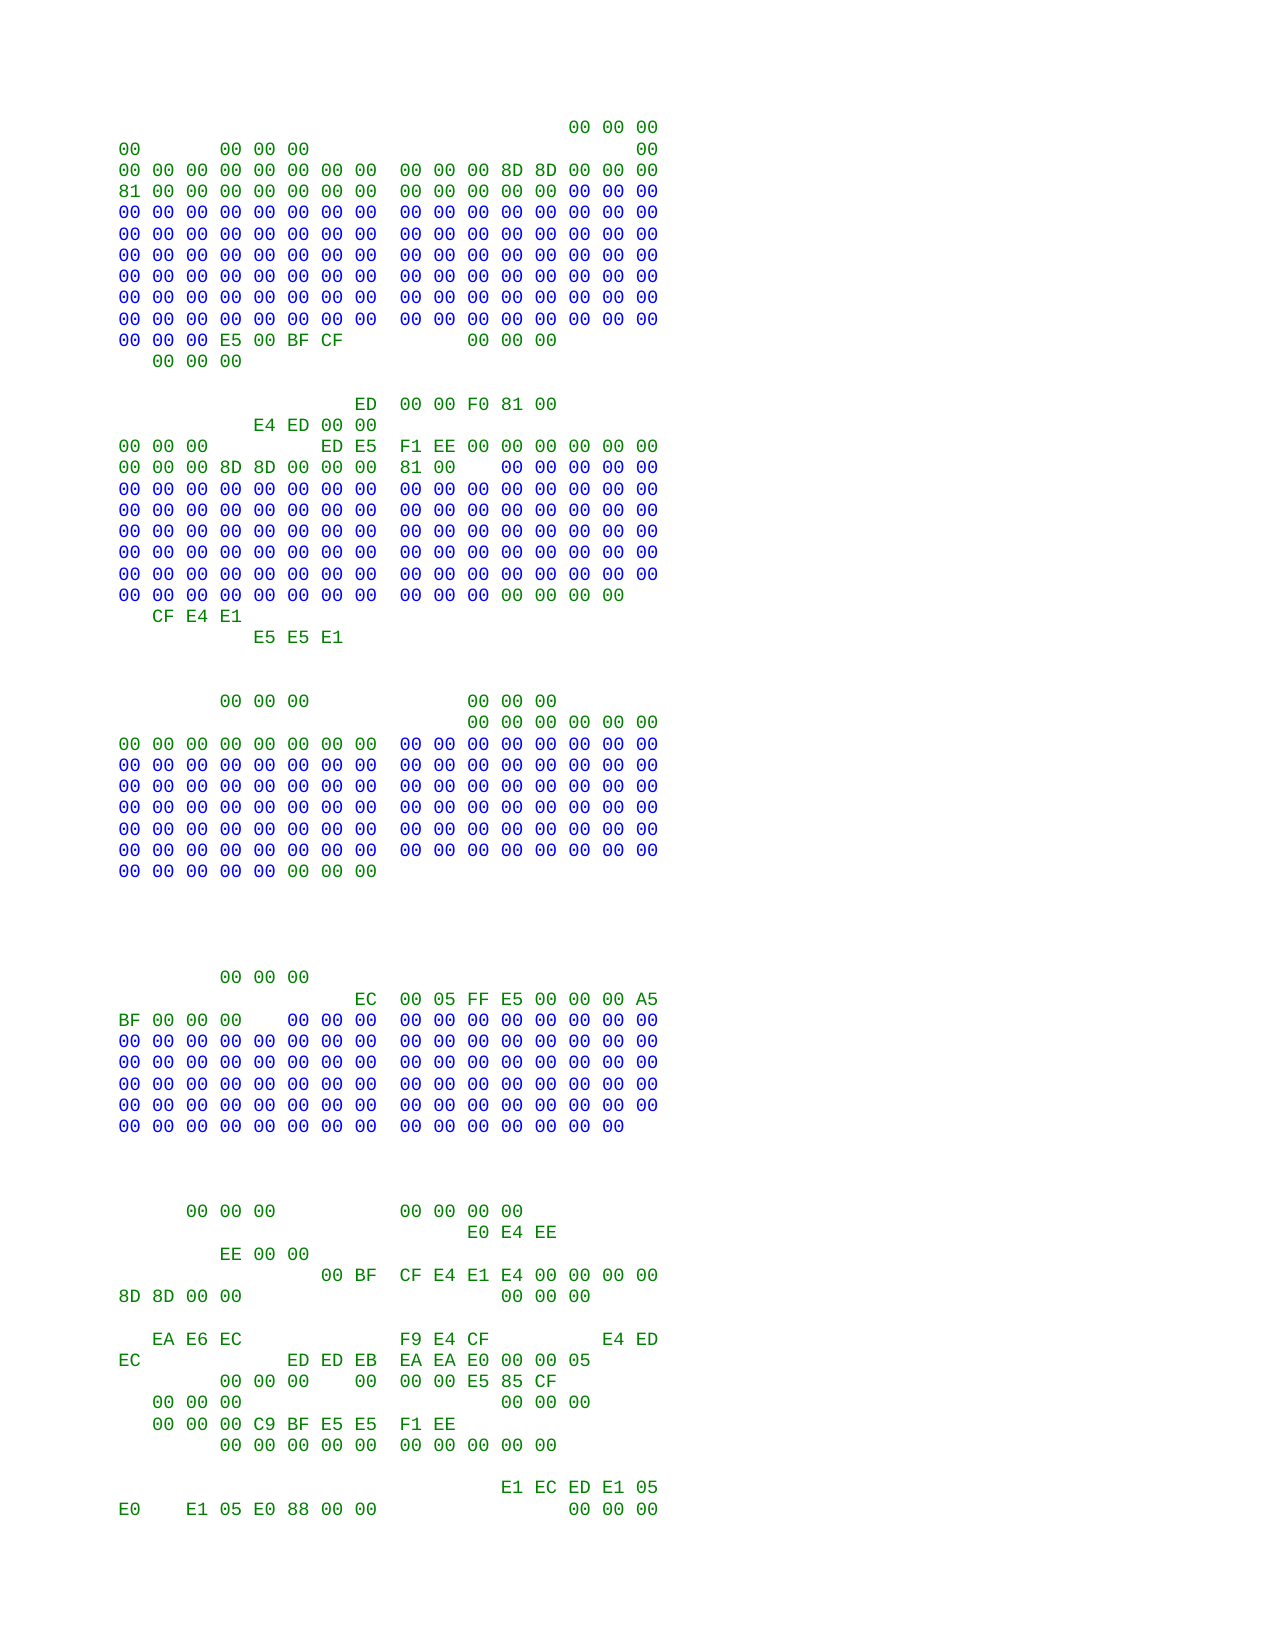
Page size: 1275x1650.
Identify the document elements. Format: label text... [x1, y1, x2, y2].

text E5 F9 CF EE 00 00 C9 E5 81 81 E4 92 F9 81 E4 E1 [118, 1244, 1157, 1266]
text 00 00 00 00 00 00 00 00 00 00 00 00 00 00 00 00 [118, 777, 1157, 798]
text 00 00 00 00 00 00 00 00 00 00 00 00 00 00 00 00 [118, 543, 1157, 564]
text E0 90 EA 00 00 00 78 00 00 00 E5 85 CF EB E5 ED [118, 1372, 1157, 1393]
text 00 00 00 00 00 00 00 00 00 00 00 00 00 00 00 00 [118, 734, 1157, 756]
text 00 00 00 00 00 00 00 00 00 00 00 00 00 00 00 00 [118, 522, 1157, 543]
text 00 00 00 00 00 00 00 00 00 00 00 00 00 00 00 00 [118, 564, 1157, 586]
text 00 00 00 00 00 00 00 00 00 00 00 00 00 00 00 00 [118, 267, 1157, 288]
text F0 BF EE EC EB EB E4 E4 E1 EB A5 EC E4 E0 00 05 [118, 671, 1157, 692]
text 00 00 00 00 00 00 00 00 00 00 00 00 00 00 00 F9 [118, 586, 1157, 607]
text 00 00 00 00 00 00 00 00 00 00 00 00 00 00 00 00 [118, 1074, 1157, 1096]
text E4 83 E1 00 00 00 00 00 00 00 00 00 00 C7 87 3F [118, 1436, 1157, 1457]
text E0 05 E1 05 E0 88 00 00 05 EA BF ED ED 00 00 00 [118, 1499, 1157, 1521]
text 00 00 00 00 00 00 00 00 00 00 00 00 00 00 00 00 [118, 1032, 1157, 1053]
text 00 00 00 8D 8D 00 00 00 81 00 88 00 00 00 00 00 [118, 458, 1157, 479]
text 8D 8D 00 00 12 04 7F 87 C9 A5 00 00 00 00 E8 E0 [118, 1287, 1157, 1308]
text ED E5 E5 A5 66 F9 F9 ED 00 00 F0 81 00 BF E5 ED [118, 394, 1157, 416]
text EB E6 EA ED EE EC E4 E8 E1 E4 EC E1 E7 E0 E1 05 [118, 1181, 1157, 1202]
text 00 00 00 00 00 00 00 00 00 00 00 00 00 00 00 00 [118, 246, 1157, 267]
text 00 00 00 00 00 00 00 00 00 00 00 00 00 00 00 00 [118, 501, 1157, 522]
text 92 EB E0 E4 E1 E8 BE EC 00 05 FF E5 00 00 00 A5 [118, 989, 1157, 1011]
text 00 00 00 00 00 00 00 00 00 00 00 00 00 00 00 00 [118, 819, 1157, 841]
text E6 EA E4 E0 E8 E3 05 E9 05 05 05 E8 E4 E1 FF E5 [118, 1159, 1157, 1181]
text 00 00 00 00 00 00 00 00 00 00 00 00 00 00 00 00 [118, 756, 1157, 777]
text E9 EB 00 00 00 E0 EE E1 00 00 00 00 F1 E0 DB 05 [118, 1202, 1157, 1223]
text 00 00 00 00 00 00 00 00 00 00 00 00 00 00 00 00 [118, 288, 1157, 309]
text EC E8 E9 F0 A5 ED ED EB EA EA E0 00 00 05 F0 BF [118, 1351, 1157, 1372]
text E1 EC ED E4 E4 E5 E3 05 00 EB E1 E0 E0 E0 05 EA [118, 883, 1157, 904]
text 00 00 00 00 00 00 00 00 00 00 00 00 00 00 00 00 [118, 309, 1157, 331]
text E5 00 00 00 05 E3 E0 E5 E4 FF EA A5 ED EE E0 E4 [118, 352, 1157, 373]
text E0 85 81 92 81 D2 00 BF CF E4 E1 E4 00 00 00 00 [118, 1266, 1157, 1287]
text E1 E3 E1 E5 ED ED EB E4 ED EC E0 E4 EE F9 00 A5 [118, 1223, 1157, 1244]
text 00 00 00 00 00 00 00 00 00 00 00 00 00 00 00 00 [118, 1053, 1157, 1074]
text E0 E9 EB DB FF E4 F1 E0 EE EC E0 E1 EC ED E1 05 [118, 1478, 1157, 1499]
text E5 90 E0 F0 EB E4 EE E5 E0 E4 EB E1 FF FF 00 EB [118, 926, 1157, 947]
text E4 CF E4 E1 EB E5 E5 E1 05 E0 05 E1 F0 ED E0 E0 [118, 607, 1157, 628]
text 05 EA E6 EC 00 BF 90 EC F9 E4 CF E3 E4 E5 E4 ED [118, 1329, 1157, 1351]
text 00 00 00 00 00 00 00 00 00 00 00 00 00 00 00 8D [118, 1117, 1157, 1138]
text EB E0 05 E9 E4 F1 E1 E9 E0 E4 E0 F0 EA E6 EC E5 [118, 904, 1157, 926]
text 00 00 00 00 00 00 00 00 00 00 00 00 00 00 00 00 [118, 798, 1157, 819]
text 00 00 00 00 00 00 00 00 00 00 00 00 00 00 00 00 [118, 1096, 1157, 1117]
text 00 F0 81 00 00 00 F0 F1 E5 E5 F0 ED E5 F1 EE 00 [118, 139, 1157, 161]
text 00 00 00 00 00 00 00 00 00 00 00 00 00 00 00 00 [118, 479, 1157, 501]
text 00 00 00 E5 00 BF CF E4 E1 E4 00 00 00 EE E0 EB [118, 331, 1157, 352]
text F9 ED EA 00 00 00 BF 81 BF BF E5 00 92 92 A5 F9 [118, 968, 1157, 989]
text E4 ED E9 E7 E5 E5 E1 EB EB 05 F0 BF E4 F0 F1 EA [118, 628, 1157, 649]
text E4 BF BD DB EA E1 E4 EB E0 E9 E4 ED EB F0 EB EB [118, 947, 1157, 968]
text E0 BF E0 EE F1 EA E4 00 00 ED EC E4 E4 E0 EB E0 [118, 649, 1157, 671]
text 00 00 00 00 A5 85 ED E5 F1 EE 00 00 00 00 00 00 [118, 437, 1157, 458]
text EE E4 EC EB E4 E0 E5 05 EE 00 00 EB 05 00 BF F0 [118, 373, 1157, 394]
text F9 00 00 00 C9 BF E5 E5 F1 EE F9 E4 00 BF 81 CF [118, 1414, 1157, 1436]
text BF F9 00 E4 ED 00 00 E5 A5 F1 EB A5 A5 00 00 00 [118, 118, 1157, 139]
text EA 05 E4 E1 E3 EA EA E0 EC E1 FF EA EC E4 BD E8 [118, 1308, 1157, 1329]
text E4 E5 BF 00 00 00 BF A5 85 E5 00 00 00 A5 BF E1 [118, 692, 1157, 713]
text 10 03 7F BF F9 ED F1 90 E6 FF E6 EA DB F0 FF ED [118, 1457, 1157, 1478]
text 81 00 E6 E9 E5 85 CF BF 85 86 00 00 00 00 00 00 [118, 713, 1157, 734]
text 00 00 00 00 00 00 00 00 00 00 00 00 00 00 00 00 [118, 203, 1157, 224]
text 00 00 00 00 00 00 00 00 00 00 00 00 00 00 00 00 [118, 224, 1157, 246]
text 81 00 00 00 00 00 00 00 00 00 00 00 00 00 00 00 [118, 182, 1157, 203]
text 00 00 00 00 00 00 00 00 00 00 00 00 00 00 00 00 [118, 841, 1157, 862]
text C9 BF E5 E5 00 EC EC ED EC F1 FF E9 EB EE EB F0 [118, 1138, 1157, 1159]
text BF 00 00 00 88 00 00 00 00 00 00 00 00 00 00 00 [118, 1011, 1157, 1032]
text BF 00 00 00 BF BF F0 F0 E5 EB EC 00 00 00 BF BF [118, 1393, 1157, 1414]
text F9 EB E5 F0 E4 ED 00 00 EE E4 BF BF 00 E4 EC BF [118, 416, 1157, 437]
text 00 00 00 00 00 00 00 00 81 E4 EB F0 E5 E4 BF F9 [118, 862, 1157, 883]
text 00 00 00 00 00 00 00 00 00 00 00 8D 8D 00 00 00 [118, 161, 1157, 182]
